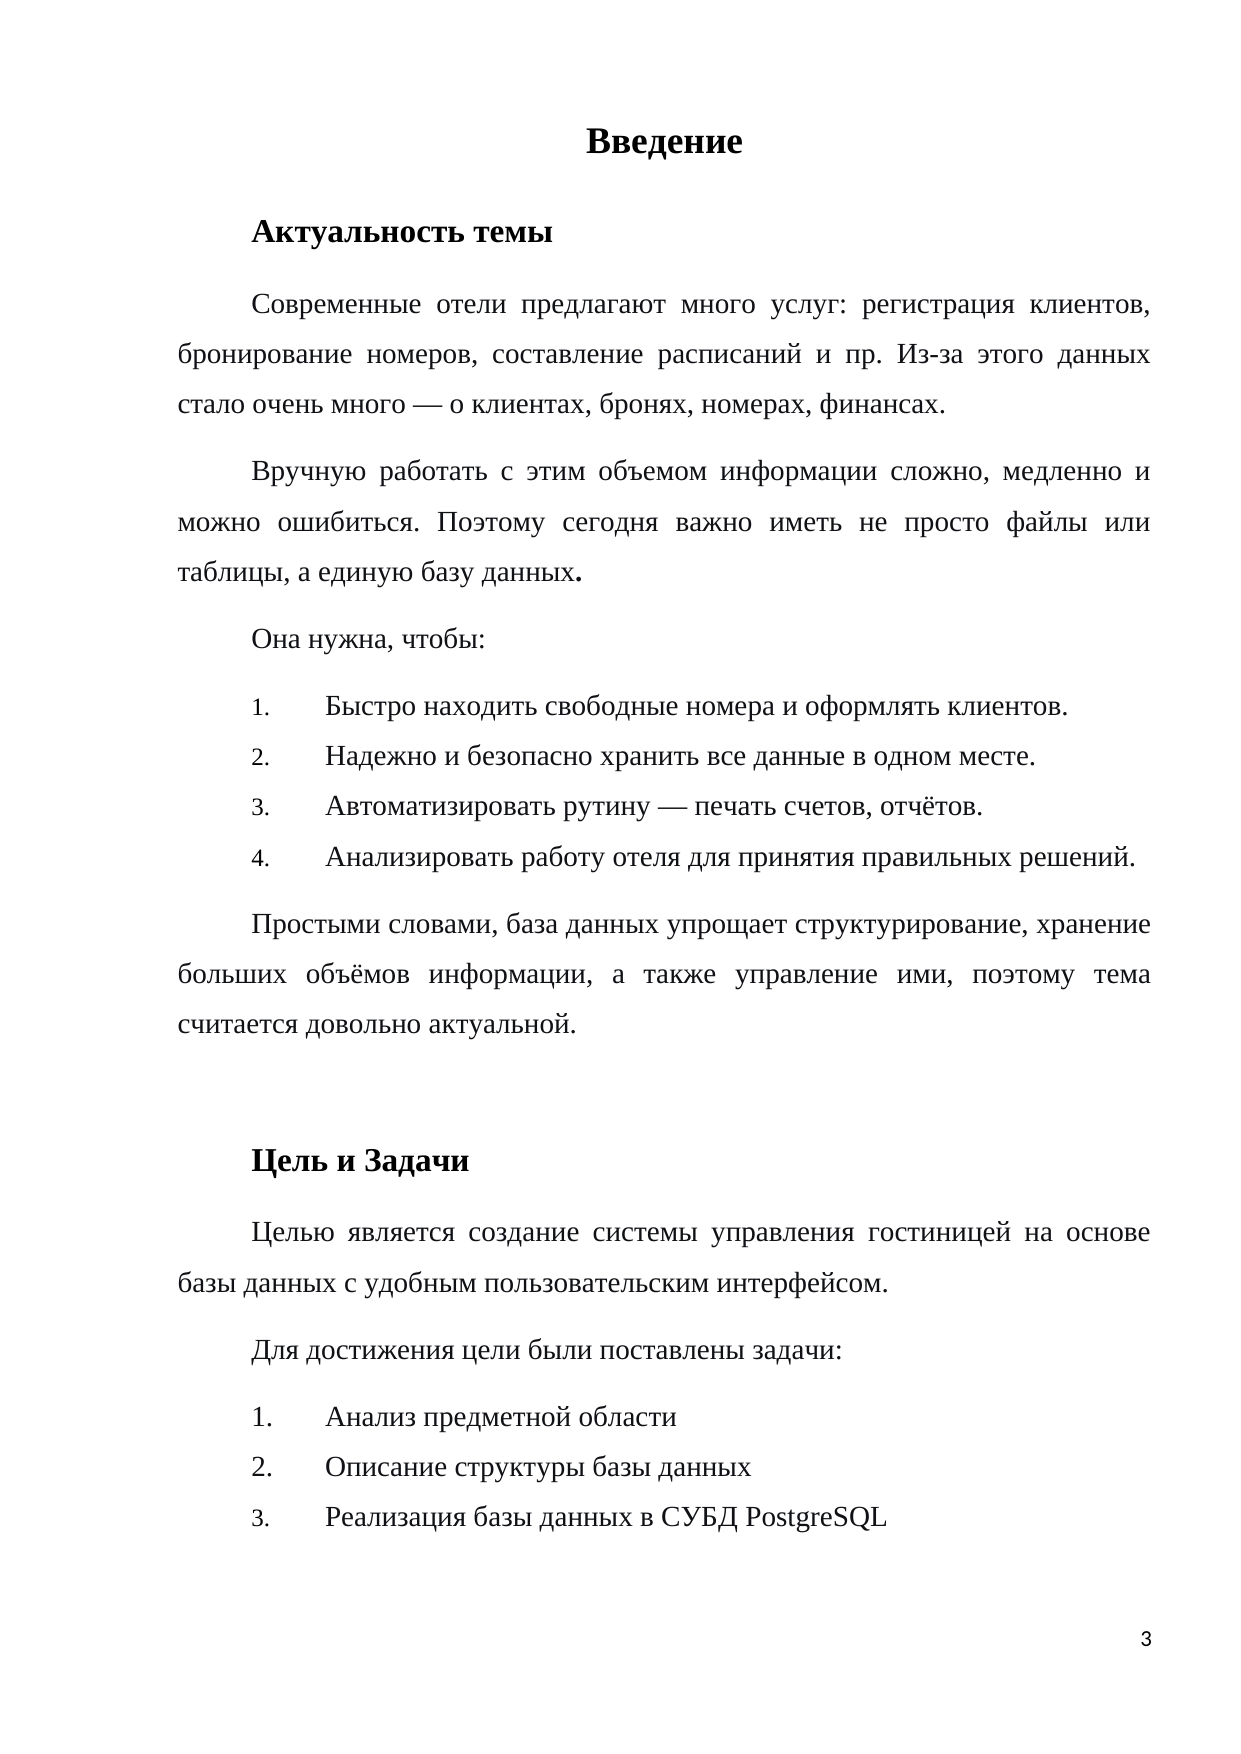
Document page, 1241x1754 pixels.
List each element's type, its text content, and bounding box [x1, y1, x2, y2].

list Автоматизировать рутину — печать счетов, отчётов. [177, 788, 1152, 822]
list Реализация базы данных в СУБД PostgreSQL [177, 1499, 1152, 1533]
list Надежно и безопасно хранить все данные в одном месте. [177, 738, 1152, 772]
text Для достижения цели были поставлены задачи: [177, 1332, 1152, 1365]
list Анализировать работу отеля для принятия правильных решений. [177, 839, 1152, 872]
list Описание структуры базы данных [177, 1449, 1152, 1483]
subtitle Введение [177, 118, 1152, 161]
list Быстро находить свободные номера и оформлять клиентов. [177, 688, 1152, 721]
subtitle Актуальность темы [177, 212, 1152, 250]
text Она нужна, чтобы: [177, 621, 1152, 654]
list Анализ предметной области [177, 1399, 1152, 1432]
subtitle Цель и Задачи [177, 1140, 1152, 1179]
text Современные отели предлагают много услуг: регистрация клиентов, бронирование номеров, составление расписаний и пр. Из-за этого данных стало очень много — о клиентах, бронях, номерах, финансах. [177, 286, 1152, 420]
text Целью является создание системы управления гостиницей на основе базы данных с удобным пользовательским интерфейсом. [177, 1214, 1152, 1298]
text Простыми словами, база данных упрощает структурирование, хранение больших объёмов информации, а также управление ими, поэтому тема считается довольно актуальной. [177, 906, 1152, 1040]
text Вручную работать с этим объемом информации сложно, медленно и можно ошибиться. Поэтому сегодня важно иметь не просто файлы или таблицы, а единую базу данных. [177, 453, 1152, 587]
